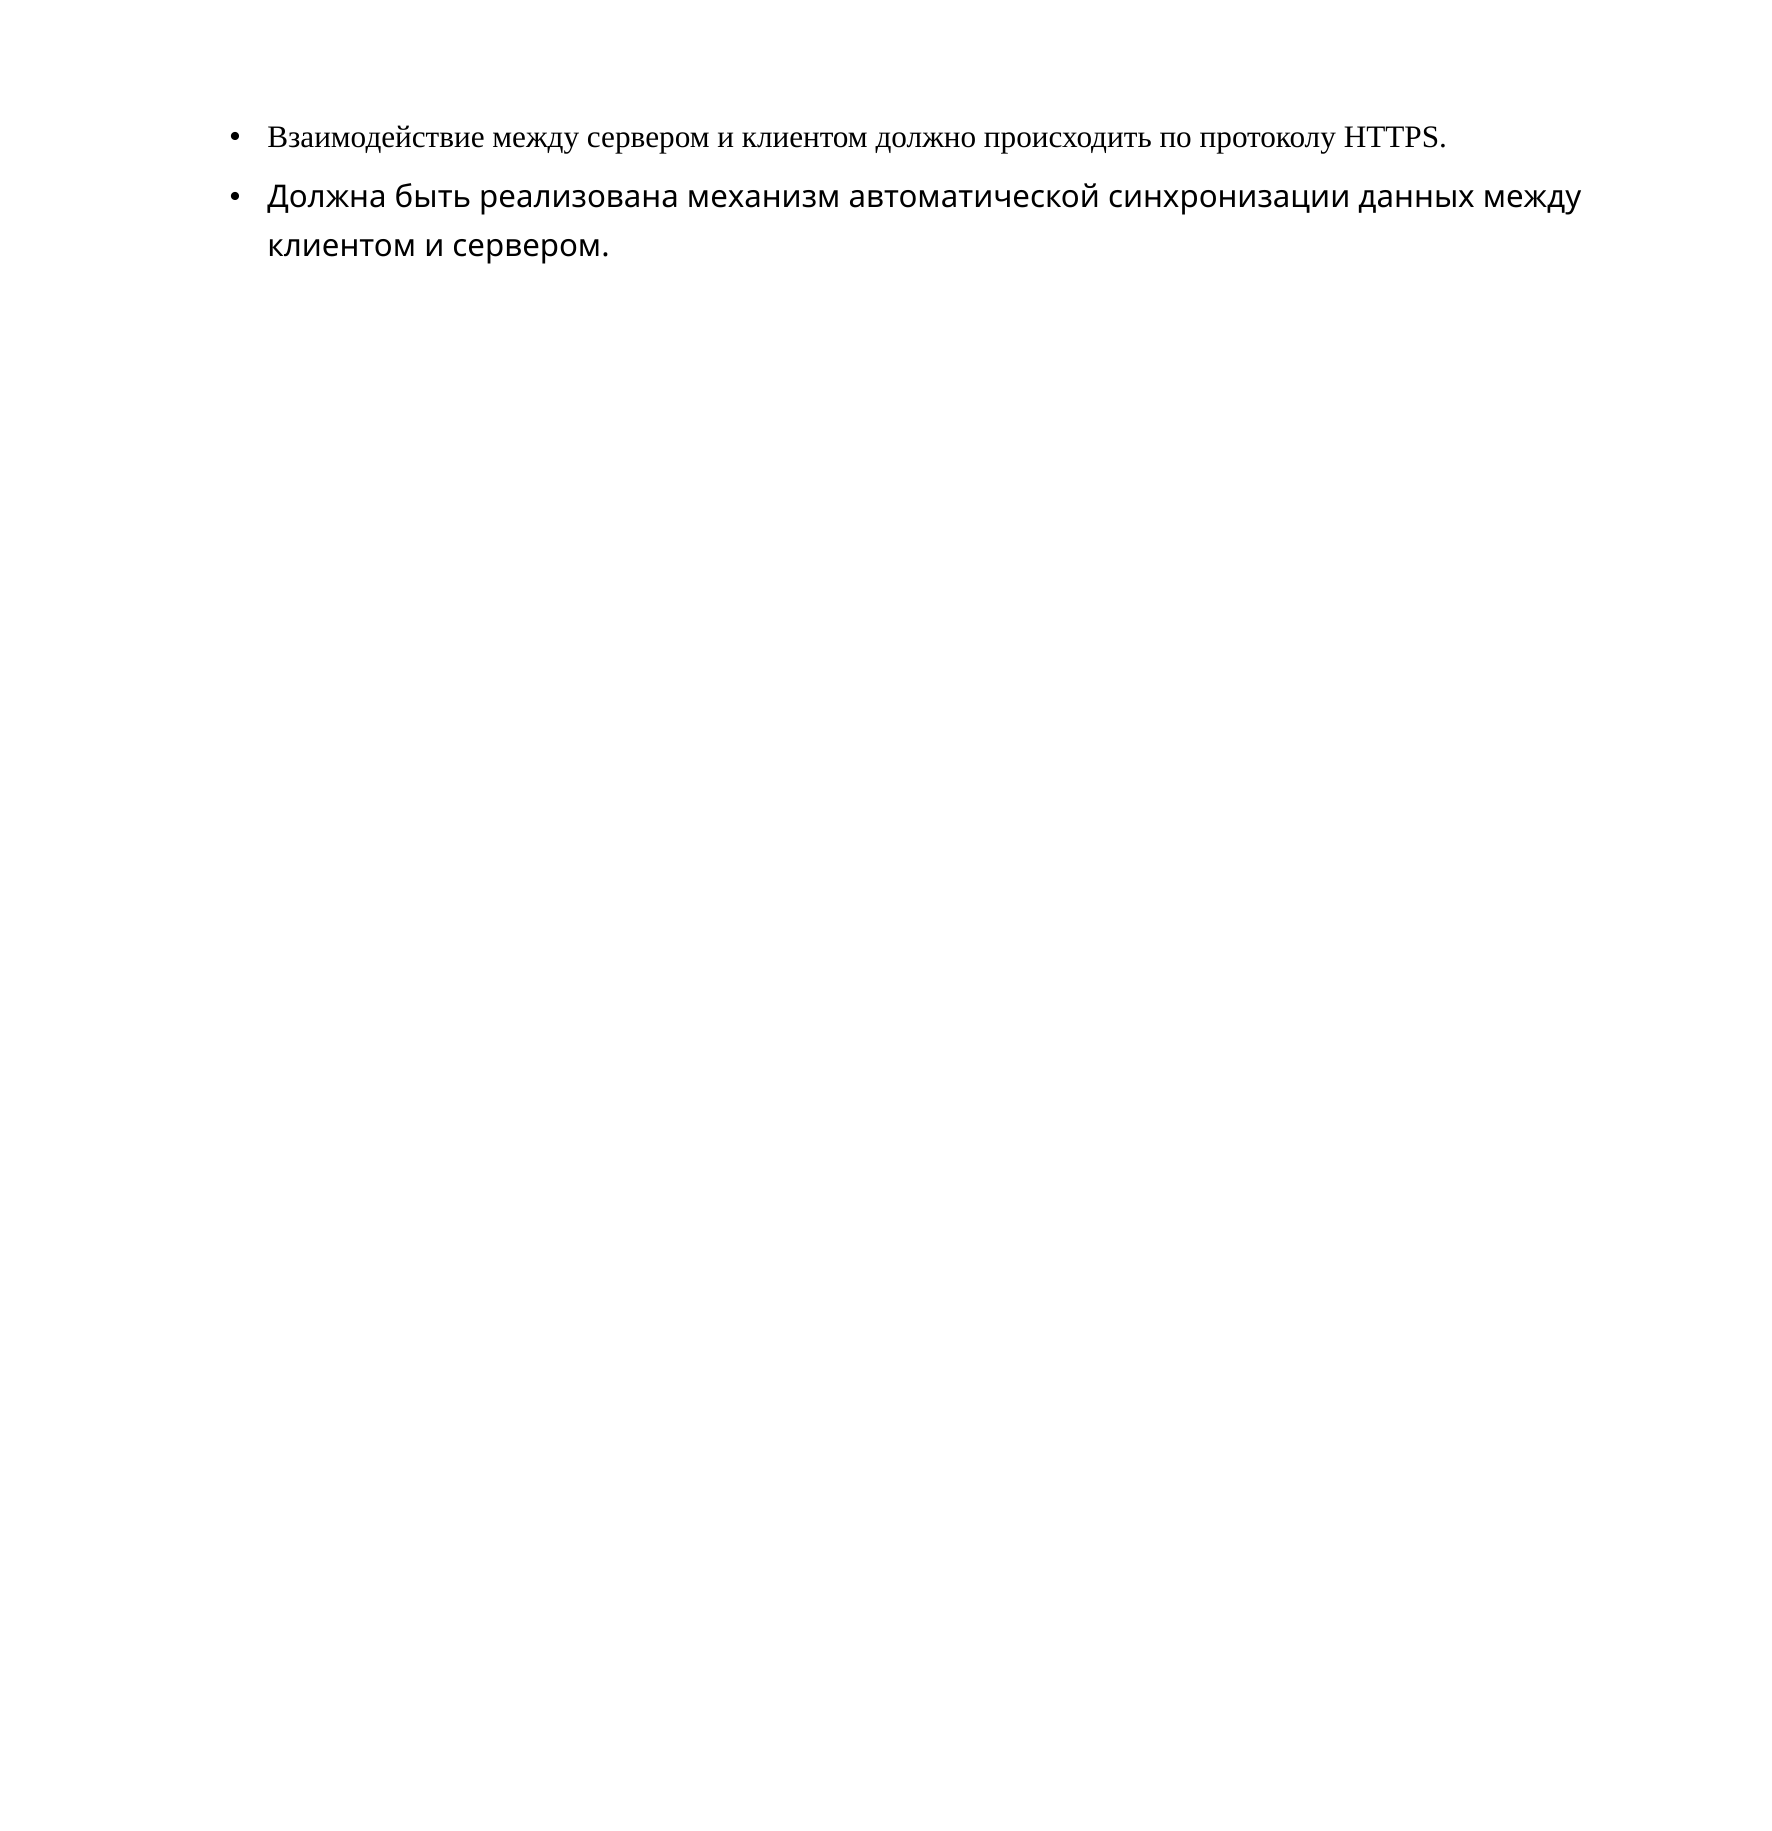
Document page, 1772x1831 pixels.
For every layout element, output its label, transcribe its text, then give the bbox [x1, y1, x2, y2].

list Взаимодействие между сервером и клиентом должно происходить по протоколу HTTPS. [229, 118, 1653, 154]
list Должна быть реализована механизм автоматической синхронизации данных между клиентом и сервером. [229, 174, 1653, 266]
